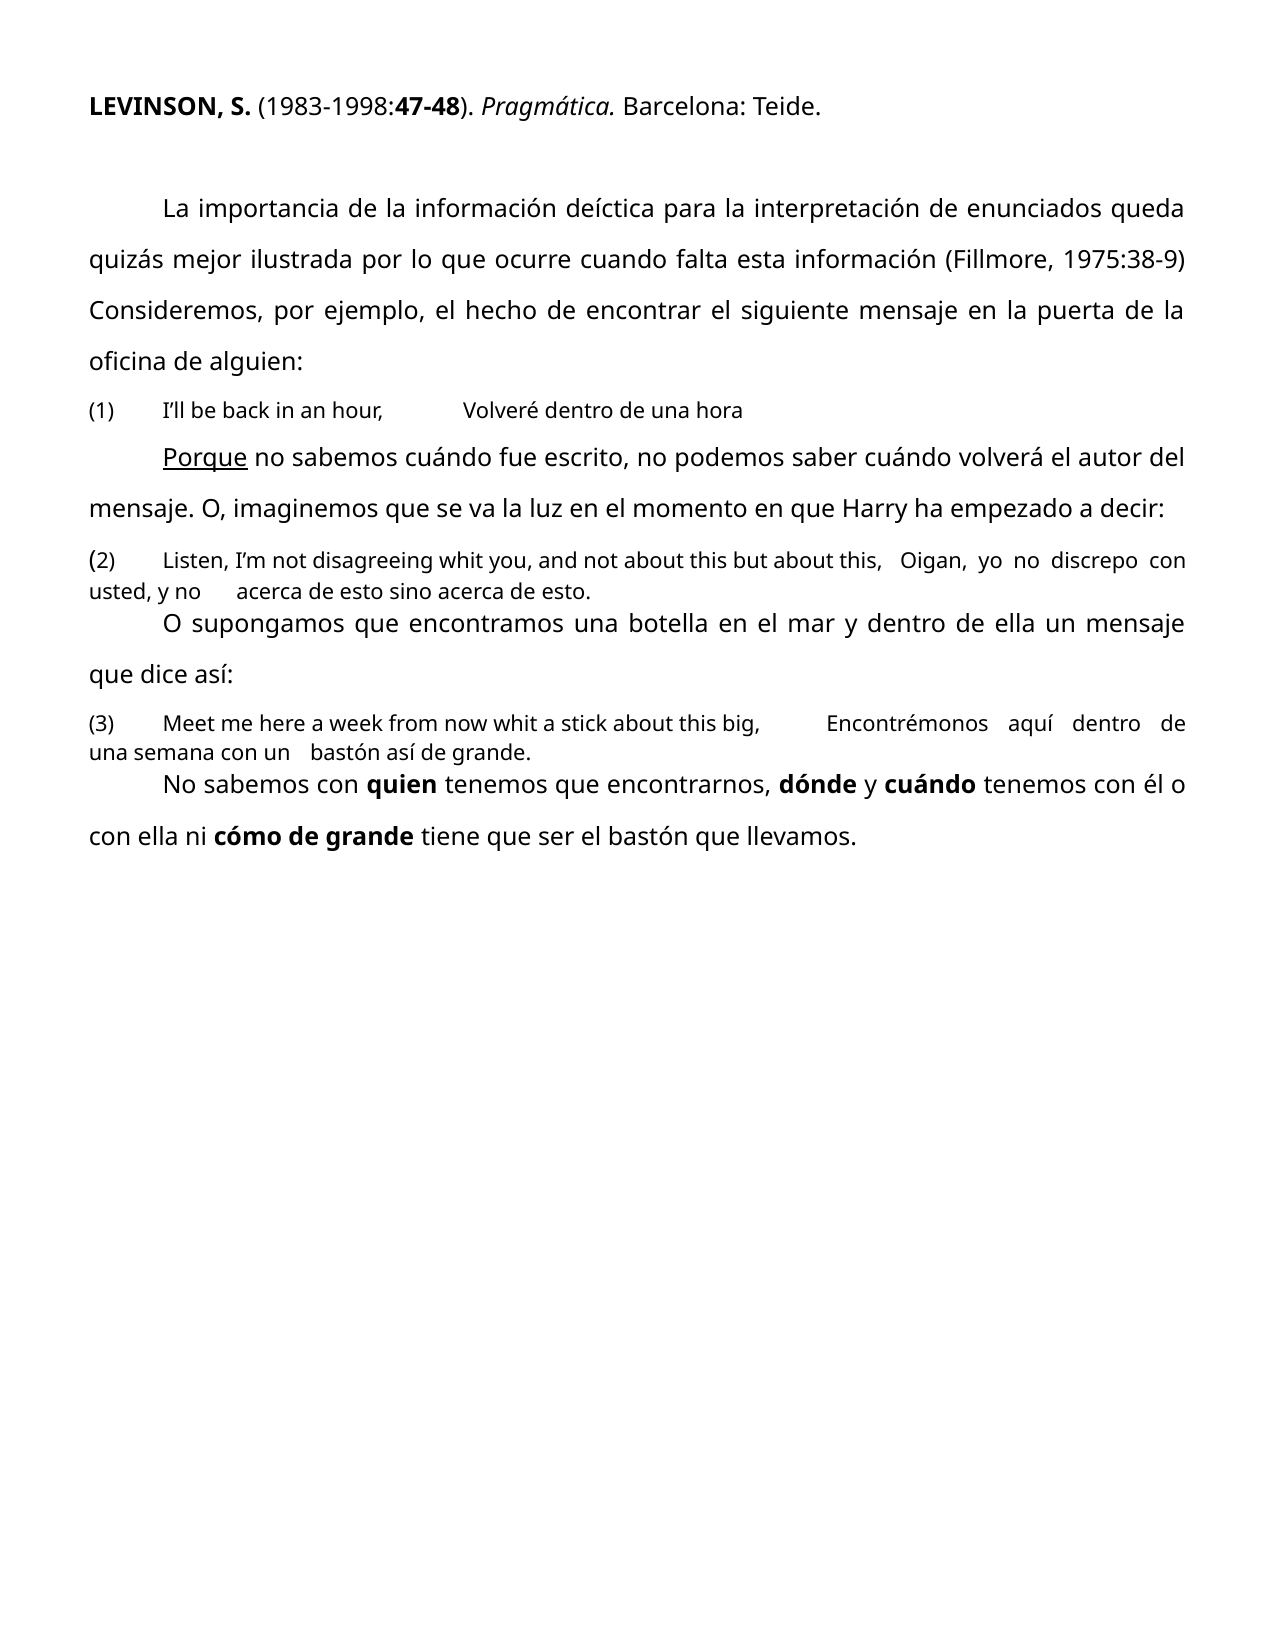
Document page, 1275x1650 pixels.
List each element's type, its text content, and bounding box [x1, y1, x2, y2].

text O supongamos que encontramos una botella en el mar y dentro de ella un mensaje que dice así: [88, 605, 1186, 691]
text (1) I’ll be back in an hour, Volveré dentro de una hora [88, 395, 1186, 424]
text Porque no sabemos cuándo fue escrito, no podemos saber cuándo volverá el autor del mensaje. O, imaginemos que se va la luz en el momento en que Harry ha empezado a decir: [88, 439, 1186, 524]
text LEVINSON, S. (1983-1998:47-48). Pragmática. Barcelona: Teide. [88, 88, 1186, 123]
text (2) Listen, I’m not disagreeing whit you, and not about this but about this, Oigan, yo no discrepo con usted, y no acerca de esto sino acerca de esto. [88, 542, 1186, 605]
text (3) Meet me here a week from now whit a stick about this big, Encontrémonos aquí dentro de una semana con un bastón así de grande. [88, 707, 1186, 767]
text La importancia de la información deíctica para la interpretación de enunciados queda quizás mejor ilustrada por lo que ocurre cuando falta esta información (Fillmore, 1975:38-9) Consideremos, por ejemplo, el hecho de encontrar el siguiente mensaje en la puerta de la oficina de alguien: [88, 191, 1186, 378]
text No sabemos con quien tenemos que encontrarnos, dónde y cuándo tenemos con él o con ella ni cómo de grande tiene que ser el bastón que llevamos. [88, 767, 1186, 852]
